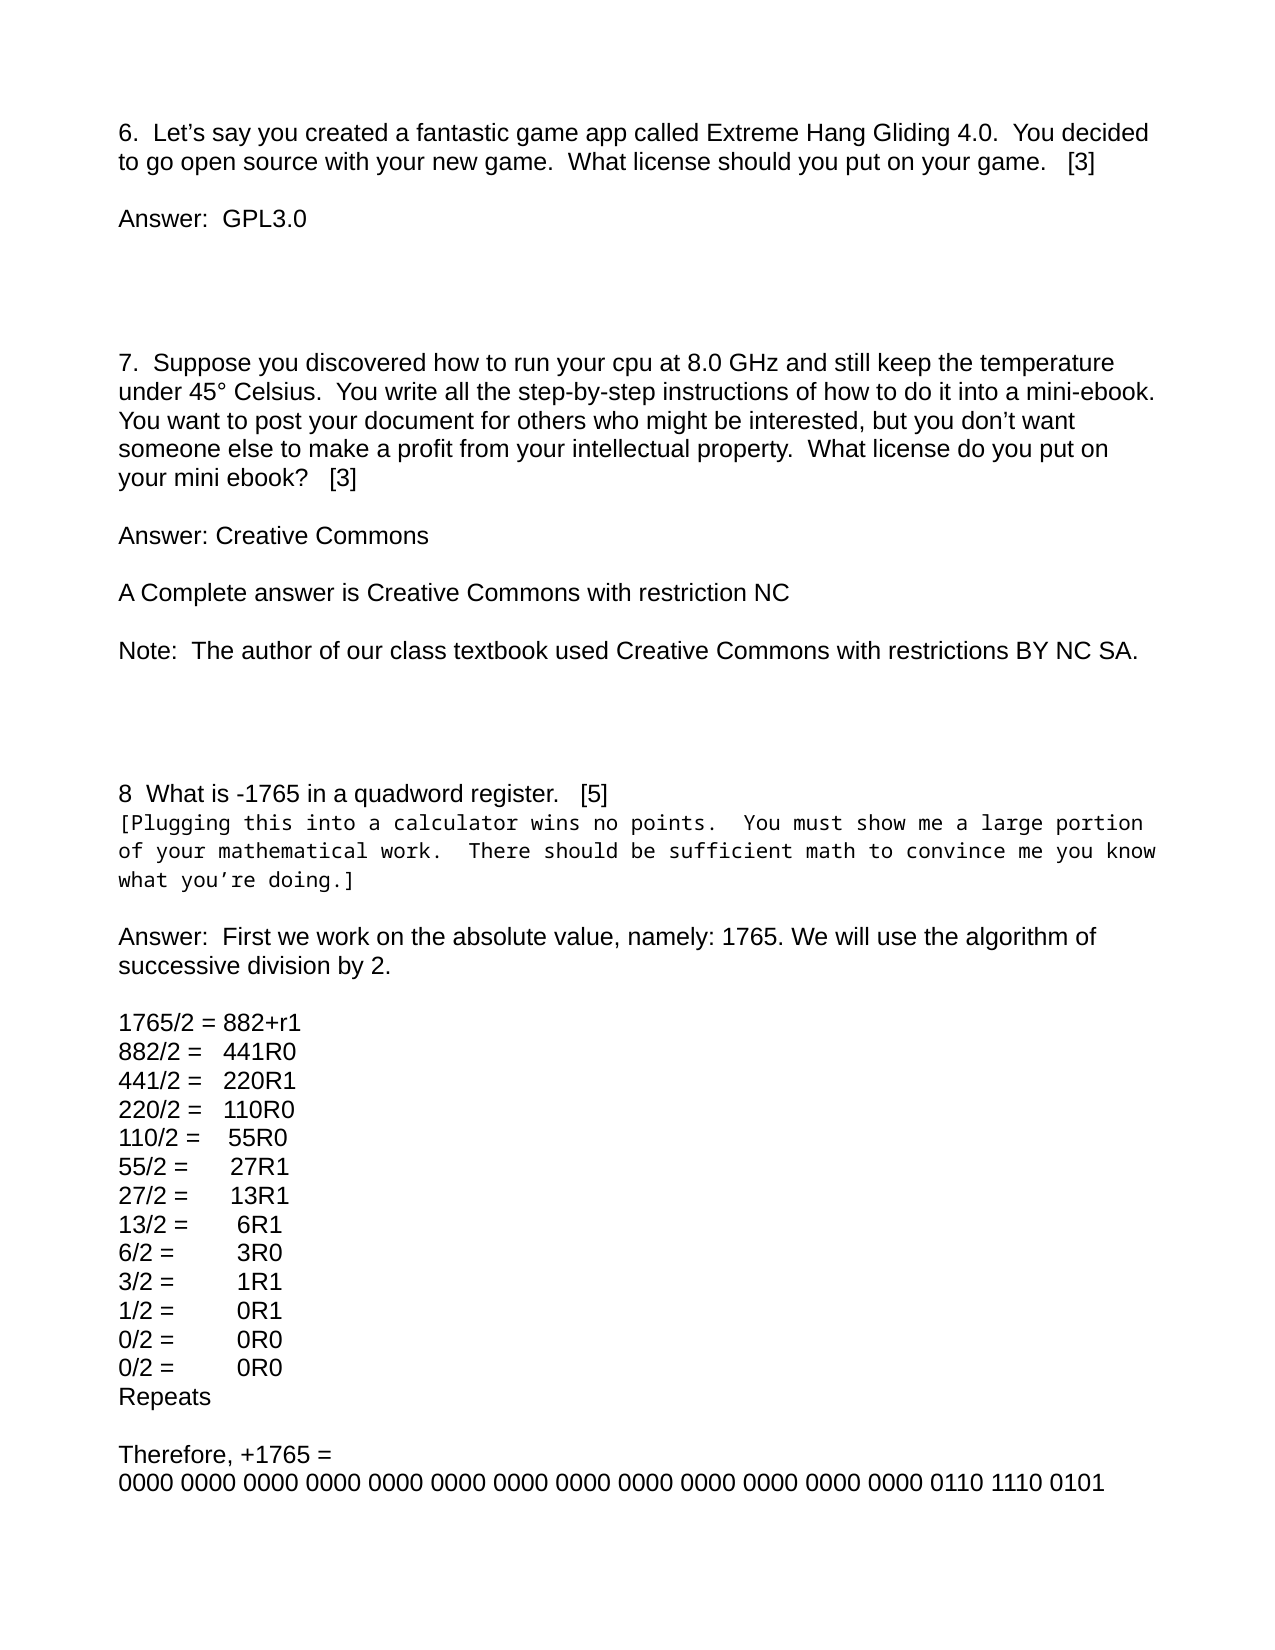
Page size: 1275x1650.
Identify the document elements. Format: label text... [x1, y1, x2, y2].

text 441/2 = 220R1 [118, 1066, 1157, 1095]
text 0000 0000 0000 0000 0000 0000 0000 0000 0000 0000 0000 0000 0000 0110 1110 0101 [118, 1468, 1157, 1497]
text 0/2 = 0R0 [118, 1325, 1157, 1353]
text [Plugging this into a calculator wins no points. You must show me a large portion of your mathematical work. There should be sufficient math to convince me you know what you’re doing.] [118, 808, 1157, 893]
text 882/2 = 441R0 [118, 1037, 1157, 1066]
text Note: The author of our class textbook used Creative Commons with restrictions BY NC SA. [118, 636, 1157, 664]
text 6/2 = 3R0 [118, 1238, 1157, 1267]
text Answer: First we work on the absolute value, namely: 1765. We will use the algorithm of successive division by 2. [118, 922, 1157, 980]
text Answer: Creative Commons [118, 521, 1157, 549]
text 0/2 = 0R0 [118, 1353, 1157, 1382]
text Therefore, +1765 = [118, 1440, 1157, 1468]
text 8 What is -1765 in a quadword register. [5] [118, 779, 1157, 808]
text 55/2 = 27R1 [118, 1152, 1157, 1181]
text 1/2 = 0R1 [118, 1296, 1157, 1325]
text 6. Let’s say you created a fantastic game app called Extreme Hang Gliding 4.0. You decided to go open source with your new game. What license should you put on your game. [3] [118, 118, 1157, 176]
text 110/2 = 55R0 [118, 1123, 1157, 1152]
text Repeats [118, 1382, 1157, 1411]
text 220/2 = 110R0 [118, 1095, 1157, 1123]
text 7. Suppose you discovered how to run your cpu at 8.0 GHz and still keep the temperature under 45° Celsius. You write all the step-by-step instructions of how to do it into a mini-ebook. You want to post your document for others who might be interested, but you don’t want someone else to make a profit from your intellectual property. What license do you put on your mini ebook? [3] [118, 348, 1157, 492]
text 27/2 = 13R1 [118, 1181, 1157, 1210]
text 1765/2 = 882+r1 [118, 1008, 1157, 1037]
text Answer: GPL3.0 [118, 204, 1157, 233]
text A Complete answer is Creative Commons with restriction NC [118, 578, 1157, 607]
text 13/2 = 6R1 [118, 1210, 1157, 1238]
text 3/2 = 1R1 [118, 1267, 1157, 1296]
